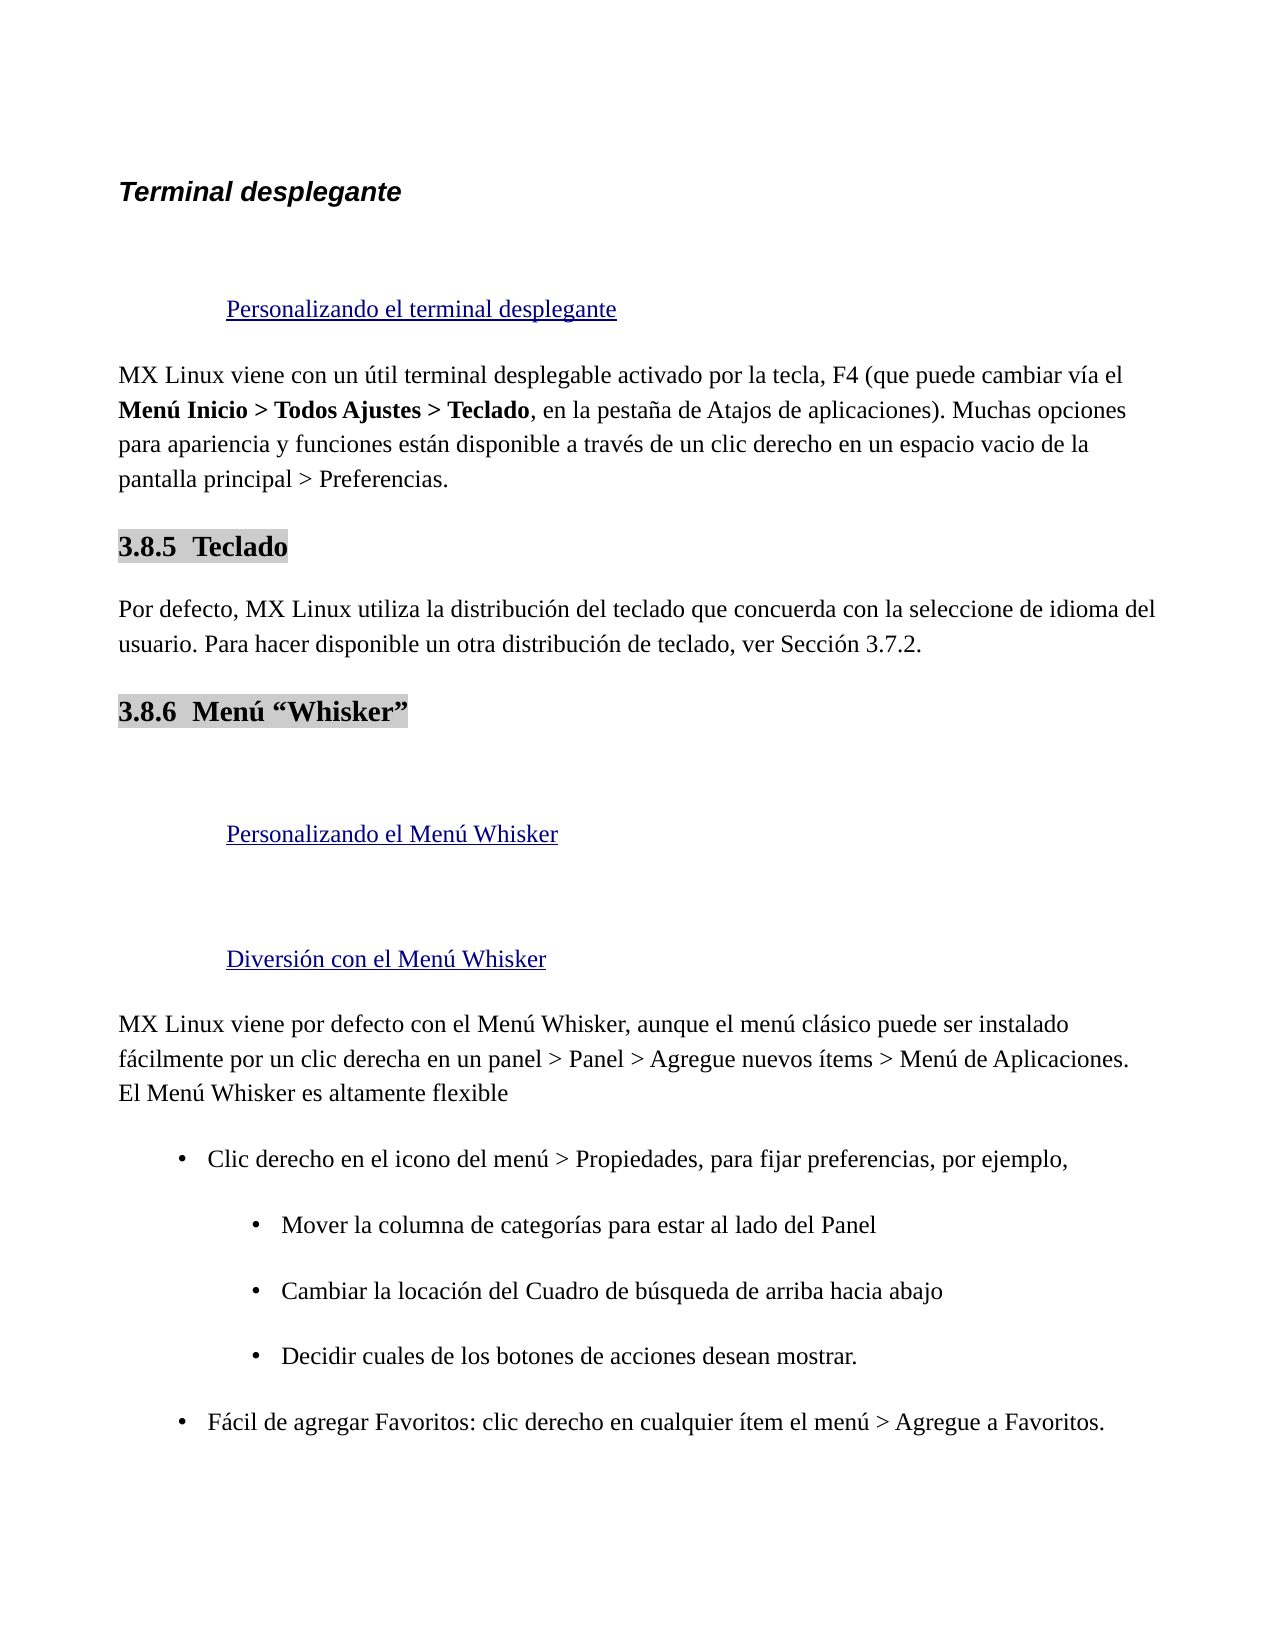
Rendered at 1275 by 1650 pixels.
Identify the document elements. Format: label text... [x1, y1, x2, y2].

list Clic derecho en el icono del menú > Propiedades, para fijar preferencias, por ejemplo, [178, 1144, 1141, 1173]
text MX Linux viene por defecto con el Menú Whisker, aunque el menú clásico puede ser instalado fácilmente por un clic derecha en un panel > Panel > Agregue nuevos ítems > Menú de Aplicaciones. El Menú Whisker es altamente flexible [118, 1009, 1157, 1107]
subtitle Terminal desplegante [118, 175, 1157, 207]
text Por defecto, MX Linux utiliza la distribución del teclado que concuerda con la seleccione de idioma del usuario. Para hacer disponible un otra distribución de teclado, ver Sección 3.7.2. [118, 594, 1157, 657]
list Decidir cuales de los botones de acciones desean mostrar. [252, 1341, 1141, 1370]
list Fácil de agregar Favoritos: clic derecho en cualquier ítem el menú > Agregue a Favoritos. [178, 1407, 1141, 1436]
subtitle 3.8.6 Menú “Whisker” [408, 694, 1157, 728]
text Personalizando el terminal desplegante [118, 235, 1157, 323]
text Personalizando el Menú Whisker [118, 759, 1157, 847]
subtitle 3.8.5 Teclado [288, 529, 1157, 563]
list Cambiar la locación del Cuadro de búsqueda de arriba hacia abajo [252, 1276, 1141, 1304]
list Mover la columna de categorías para estar al lado del Panel [252, 1210, 1141, 1239]
text Diversión con el Menú Whisker [118, 884, 1157, 973]
text MX Linux viene con un útil terminal desplegable activado por la tecla, F4 (que puede cambiar vía el Menú Inicio > Todos Ajustes > Teclado, en la pestaña de Atajos de aplicaciones). Muchas opciones para apariencia y funciones están disponible a través de un clic derecho en un espacio vacio de la pantalla principal > Preferencias. [118, 360, 1157, 492]
